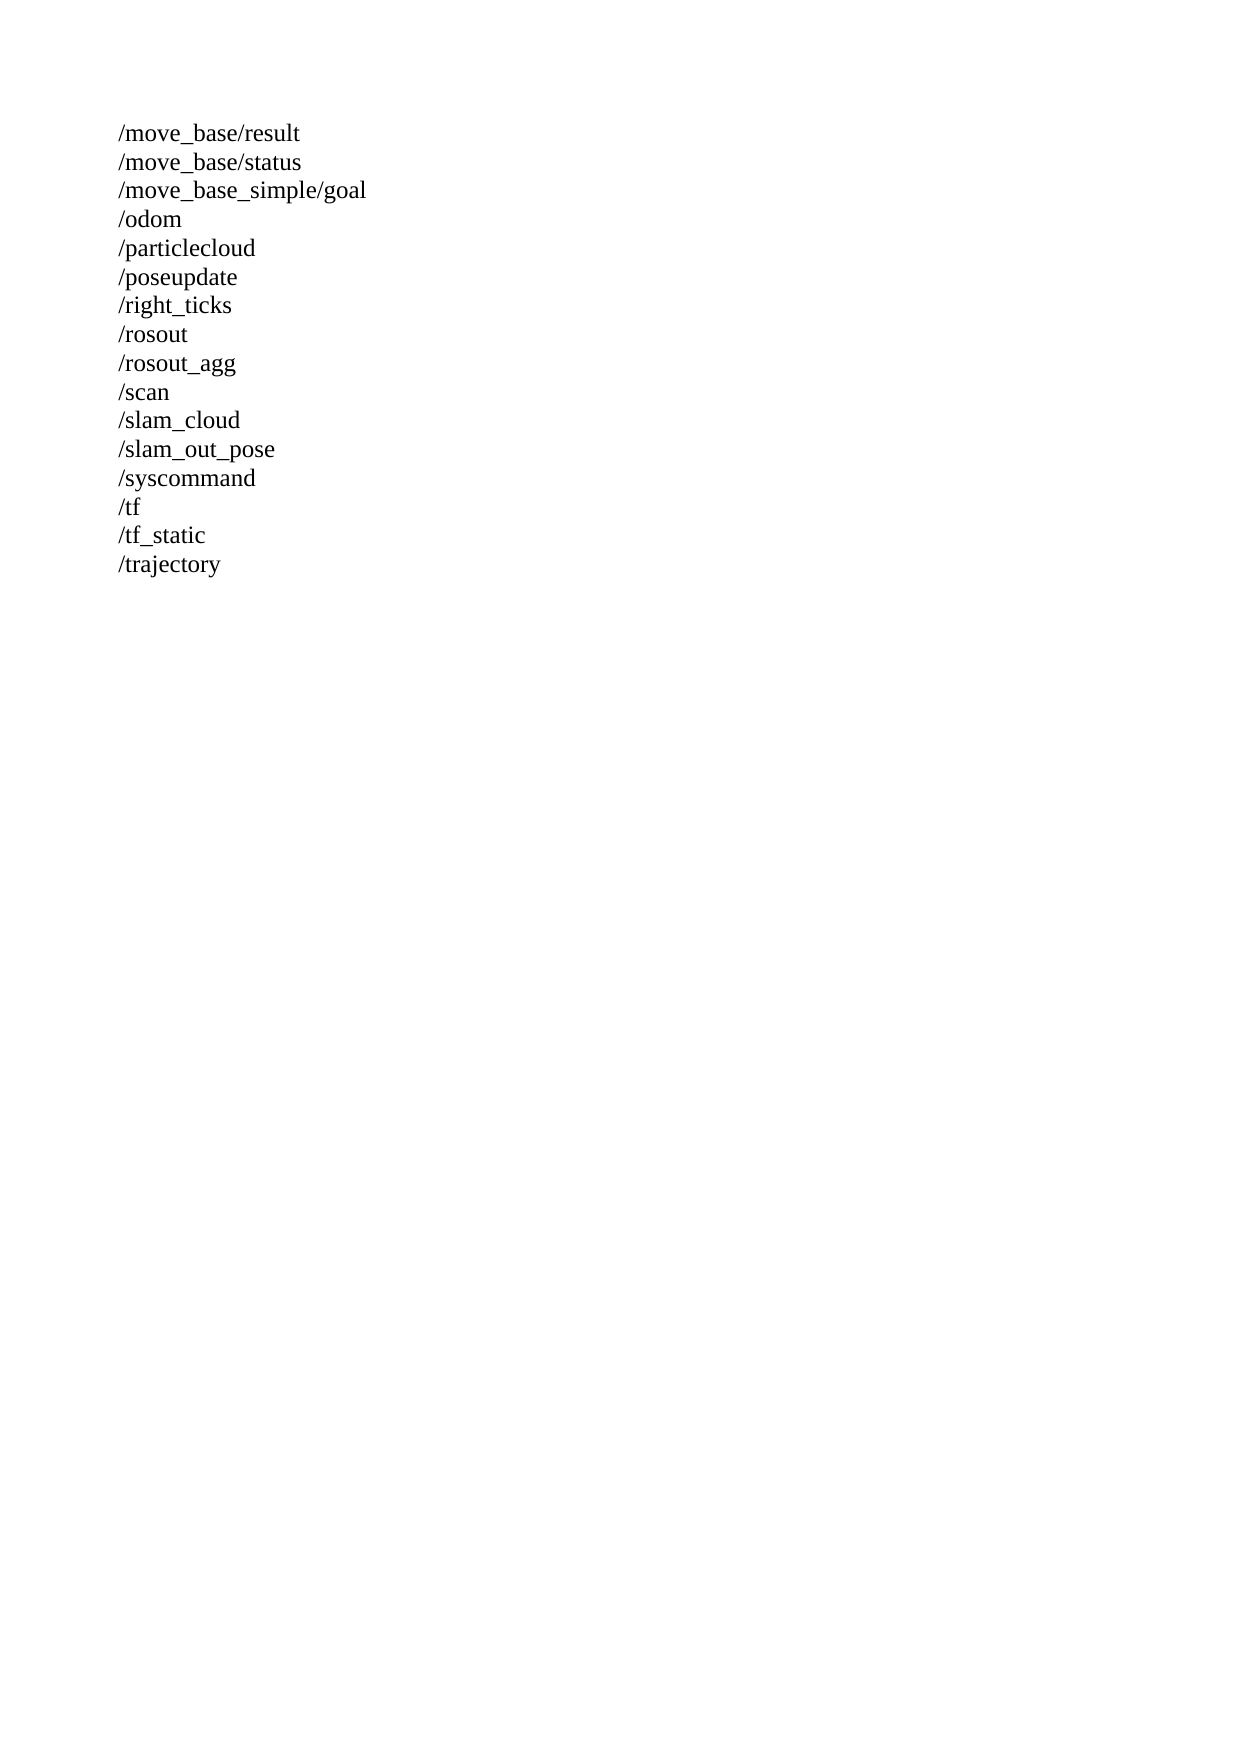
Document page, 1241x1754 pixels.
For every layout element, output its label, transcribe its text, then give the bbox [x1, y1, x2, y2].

table_cell /move_base/status [118, 147, 760, 176]
table_cell /poseupdate [118, 262, 760, 291]
table_cell /slam_cloud [118, 406, 760, 434]
table_cell /scan [118, 377, 760, 406]
table_cell /move_base_simple/goal [118, 176, 760, 204]
table_cell /slam_out_pose [118, 434, 760, 463]
table_cell /rosout_agg [118, 348, 760, 377]
table_cell /tf [118, 492, 760, 521]
table_cell /tf_static [118, 521, 760, 549]
table_cell /rosout [118, 319, 760, 348]
table_cell /syscommand [118, 463, 760, 492]
table_cell /odom [118, 204, 760, 233]
table_cell /particlecloud [118, 233, 760, 262]
table_cell /move_base/result [118, 118, 760, 147]
table_cell /right_ticks [118, 291, 760, 319]
table_cell /trajectory [118, 549, 760, 578]
